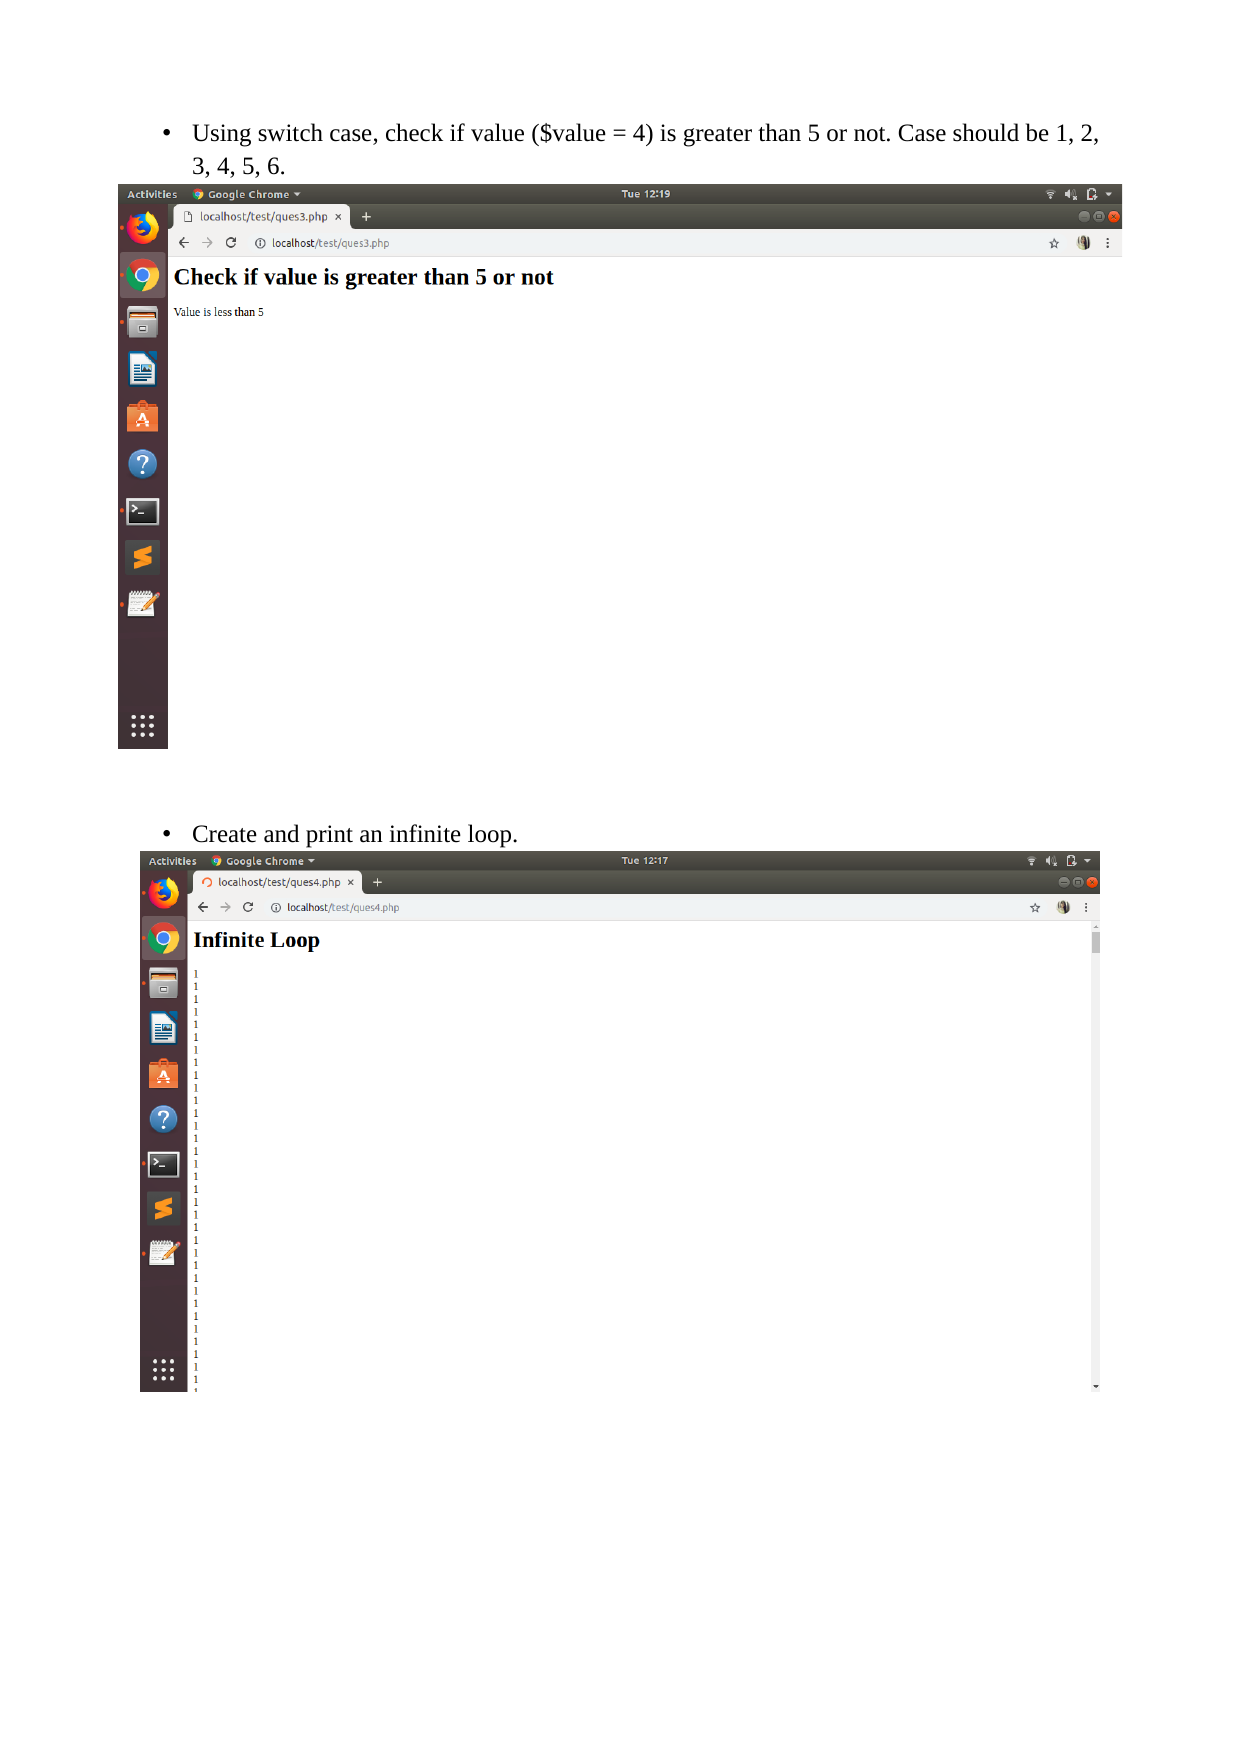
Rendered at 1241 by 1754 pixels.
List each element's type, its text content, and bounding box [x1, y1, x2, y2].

picture [140, 851, 1100, 1392]
list Create and print an infinite loop. [162, 819, 1122, 848]
picture [118, 184, 1123, 749]
list Using switch case, check if value ($value = 4) is greater than 5 or not. Case should be 1, 2, 3, 4, 5, 6. [162, 118, 1122, 180]
